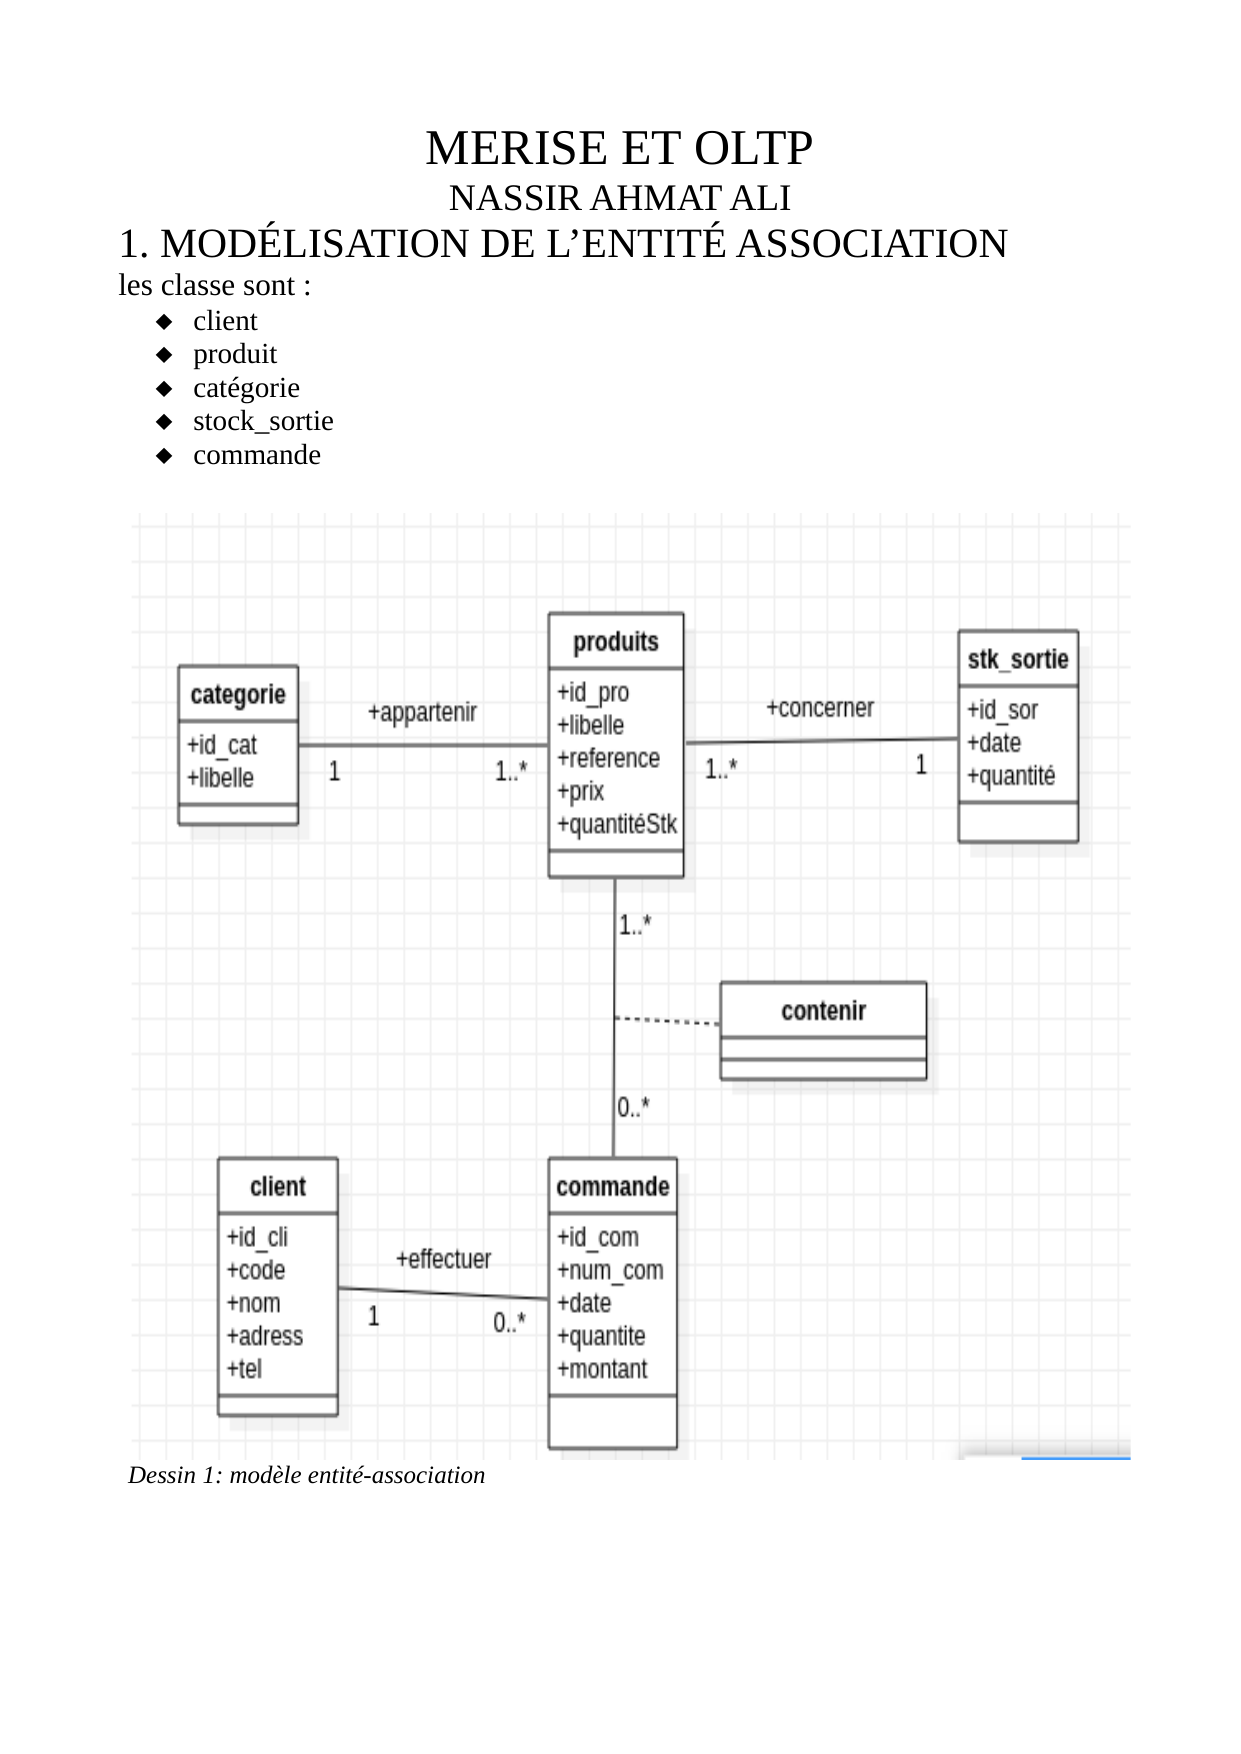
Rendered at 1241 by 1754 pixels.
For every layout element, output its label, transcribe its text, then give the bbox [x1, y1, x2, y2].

picture [131, 513, 1131, 1460]
list catégorie [156, 370, 1122, 403]
text les classe sont : [118, 267, 1122, 303]
list stock_sortie [156, 403, 1122, 437]
list commande [156, 437, 1122, 471]
text Dessin 1: modèle entité-association [128, 526, 1134, 1489]
text MERISE ET OLTP [118, 118, 1122, 176]
list client [156, 303, 1122, 336]
text 1. MODÉLISATION DE L’ENTITÉ ASSOCIATION [118, 219, 1122, 267]
text NASSIR AHMAT ALI [118, 176, 1122, 219]
list produit [156, 336, 1122, 370]
